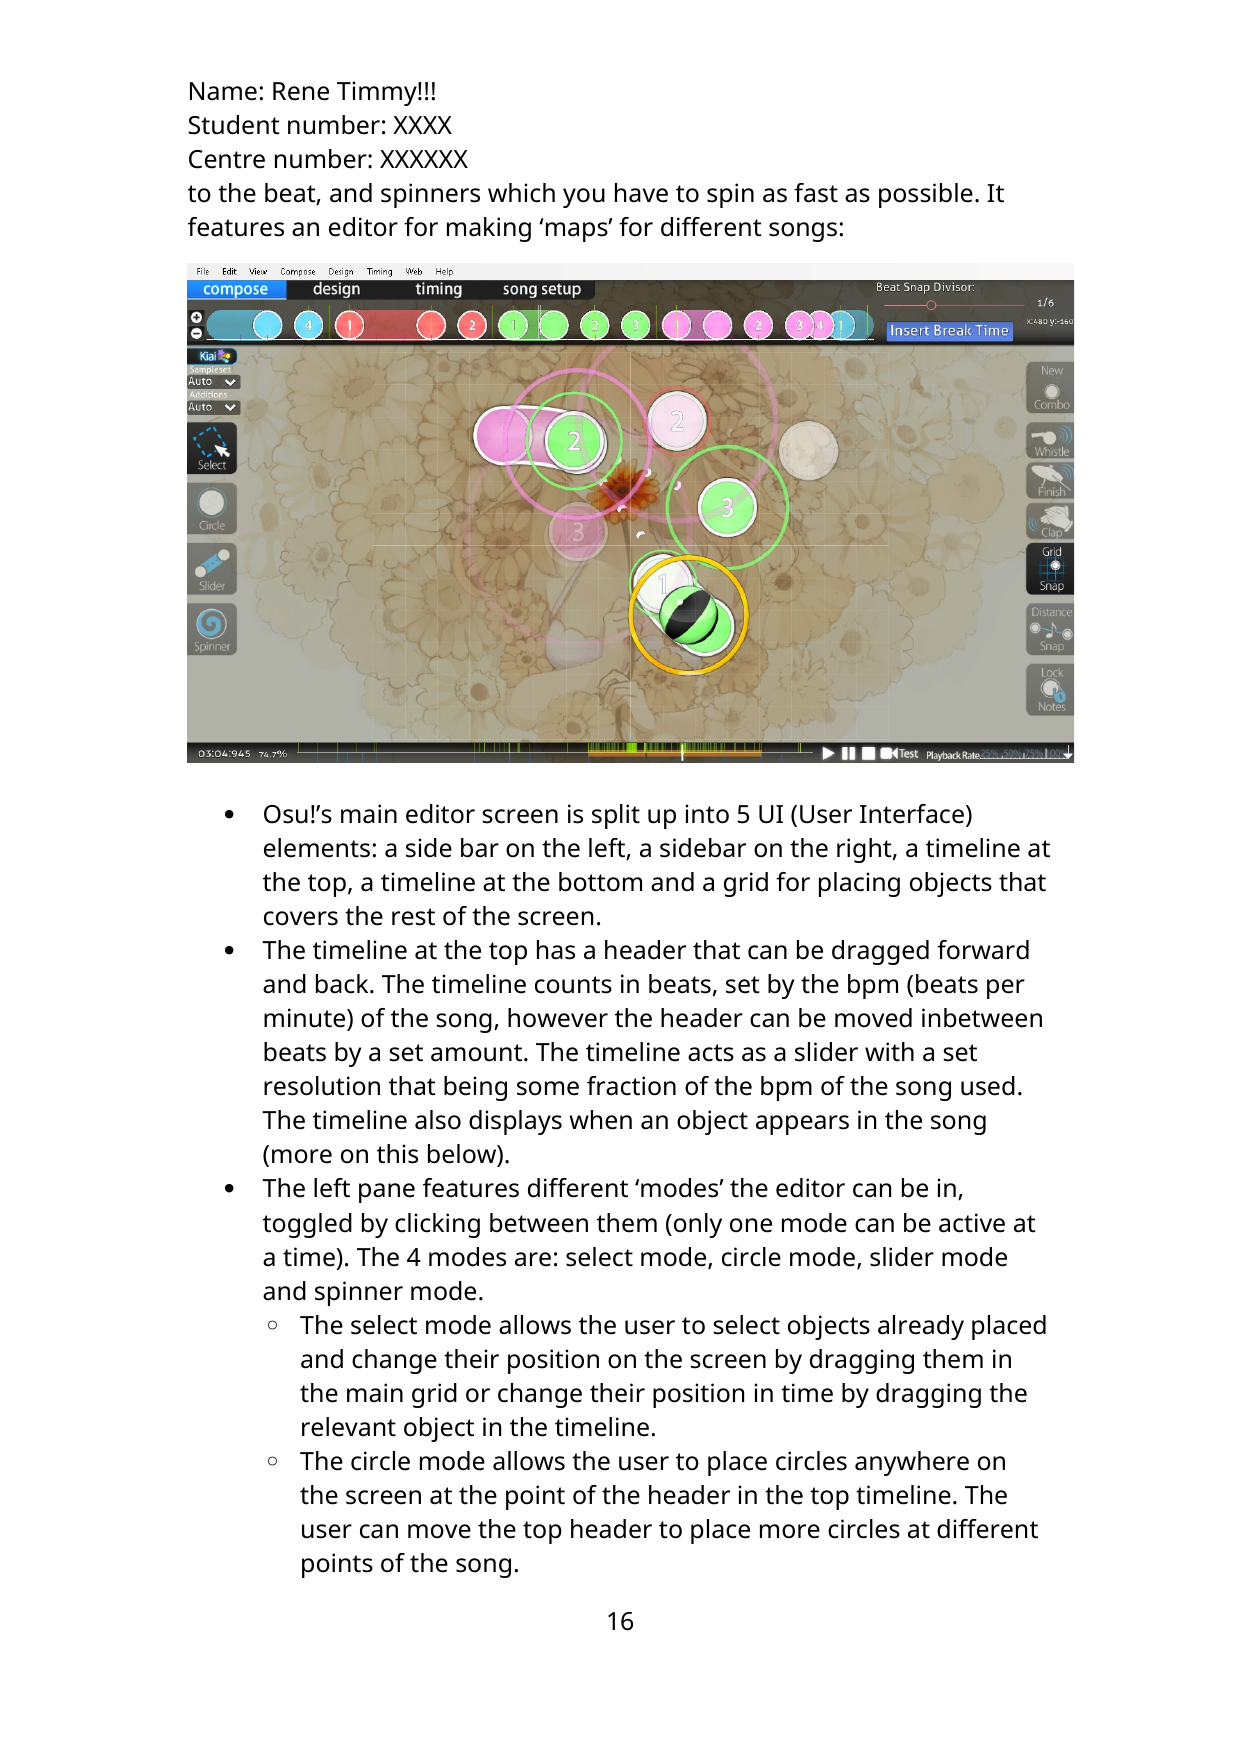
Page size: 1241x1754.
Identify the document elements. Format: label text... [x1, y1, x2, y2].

list The select mode allows the user to select objects already placed and change their position on the screen by dragging them in the main grid or change their position in time by dragging the relevant object in the timeline. [262, 1307, 1053, 1444]
list The circle mode allows the user to place circles anywhere on the screen at the point of the header in the top timeline. The user can move the top header to place more circles at different points of the song. [262, 1444, 1053, 1580]
list The timeline at the top has a header that can be dragged forward and back. The timeline counts in beats, set by the bpm (beats per minute) of the song, however the header can be moved inbetween beats by a set amount. The timeline acts as a slider with a set resolution that being some fraction of the bpm of the song used. The timeline also displays when an object appears in the song (more on this below). [225, 933, 1053, 1171]
list The left pane features different ‘modes’ the editor can be in, toggled by clicking between them (only one mode can be active at a time). The 4 modes are: select mode, circle mode, slider mode and spinner mode. [225, 1171, 1053, 1307]
text to the beat, and spinners which you have to spin as fast as possible. It features an editor for making ‘maps’ for different songs: [187, 176, 1053, 244]
list Osu!’s main editor screen is split up into 5 UI (User Interface) elements: a side bar on the left, a sidebar on the right, a timeline at the top, a timeline at the bottom and a grid for placing objects that covers the rest of the screen. [225, 796, 1053, 933]
